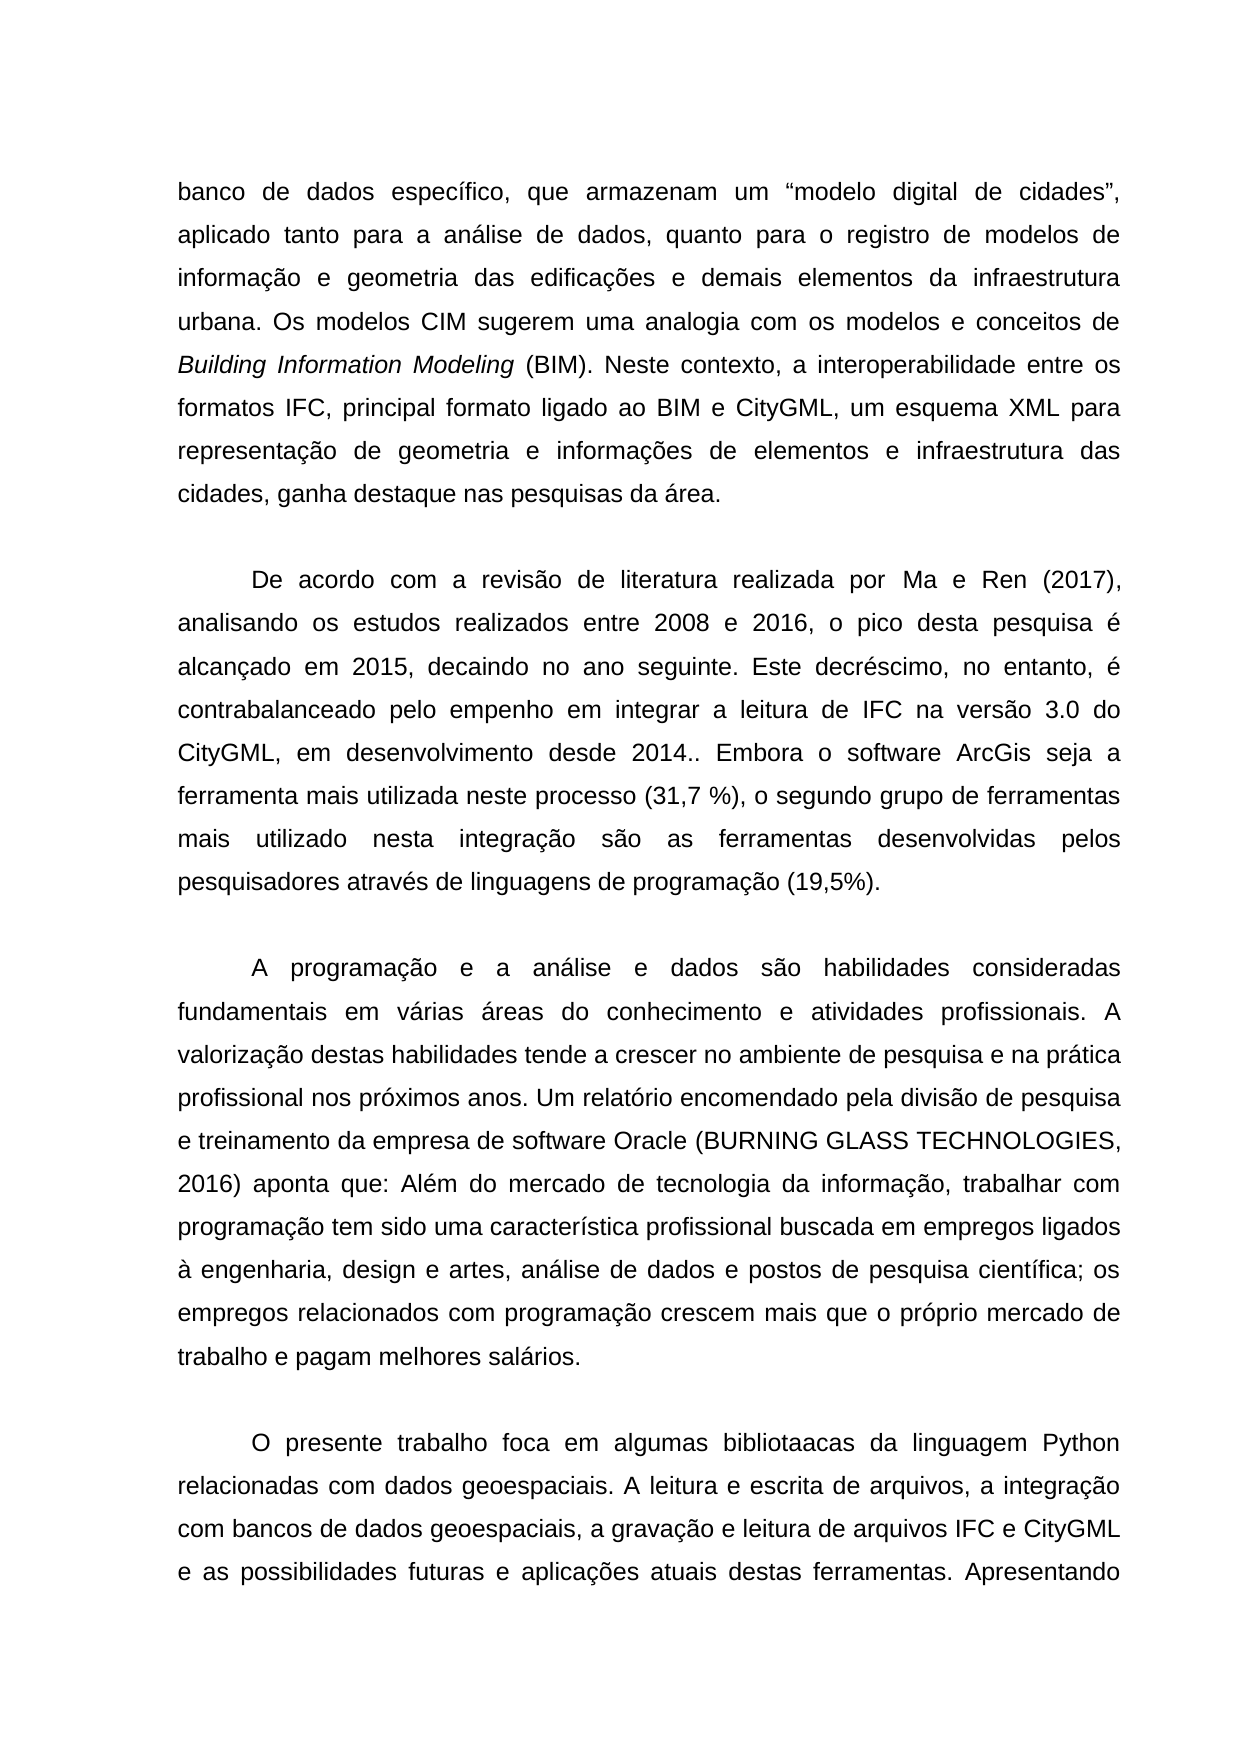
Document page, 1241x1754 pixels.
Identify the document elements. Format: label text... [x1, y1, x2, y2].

text De acordo com a revisão de literatura realizada por Ma e Ren (2017)⁠, analisando os estudos realizados entre 2008 e 2016, o pico desta pesquisa é alcançado em 2015, decaindo no ano seguinte. Este decréscimo, no entanto, é contrabalanceado pelo empenho em integrar a leitura de IFC na versão 3.0 do CityGML, em desenvolvimento desde 2014.. Embora o software ArcGis seja a ferramenta mais utilizada neste processo (31,7 %), o segundo grupo de ferramentas mais utilizado nesta integração são as ferramentas desenvolvidas pelos pesquisadores através de linguagens de programação (19,5%). [177, 565, 1122, 896]
text O presente trabalho foca em algumas bibliotaacas da linguagem Python relacionadas com dados geoespaciais. A leitura e escrita de arquivos, a integração com bancos de dados geoespaciais, a gravação e leitura de arquivos IFC e CityGML e as possibilidades futuras e aplicações atuais destas ferramentas. Apresentando [177, 1428, 1122, 1586]
text banco de dados específico, que armazenam um “modelo digital de cidades”, aplicado tanto para a análise de dados, quanto para o registro de modelos de informação e geometria das edificações e demais elementos da infraestrutura urbana. Os modelos CIM sugerem uma analogia com os modelos e conceitos de Building Information Modeling (BIM). Neste contexto, a interoperabilidade entre os formatos IFC, principal formato ligado ao BIM e CityGML, um esquema XML para representação de geometria e informações de elementos e infraestrutura das cidades, ganha destaque nas pesquisas da área. [177, 177, 1122, 508]
text A programação e a análise e dados são habilidades consideradas fundamentais em várias áreas do conhecimento e atividades profissionais. A valorização destas habilidades tende a crescer no ambiente de pesquisa e na prática profissional nos próximos anos. Um relatório encomendado pela divisão de pesquisa e treinamento da empresa de software Oracle (BURNING GLASS TECHNOLOGIES, 2016)⁠ aponta que: Além do mercado de tecnologia da informação, trabalhar com programação tem sido uma característica profissional buscada em empregos ligados à engenharia, design e artes, análise de dados e postos de pesquisa científica; os empregos relacionados com programação crescem mais que o próprio mercado de trabalho e pagam melhores salários. [177, 953, 1122, 1370]
